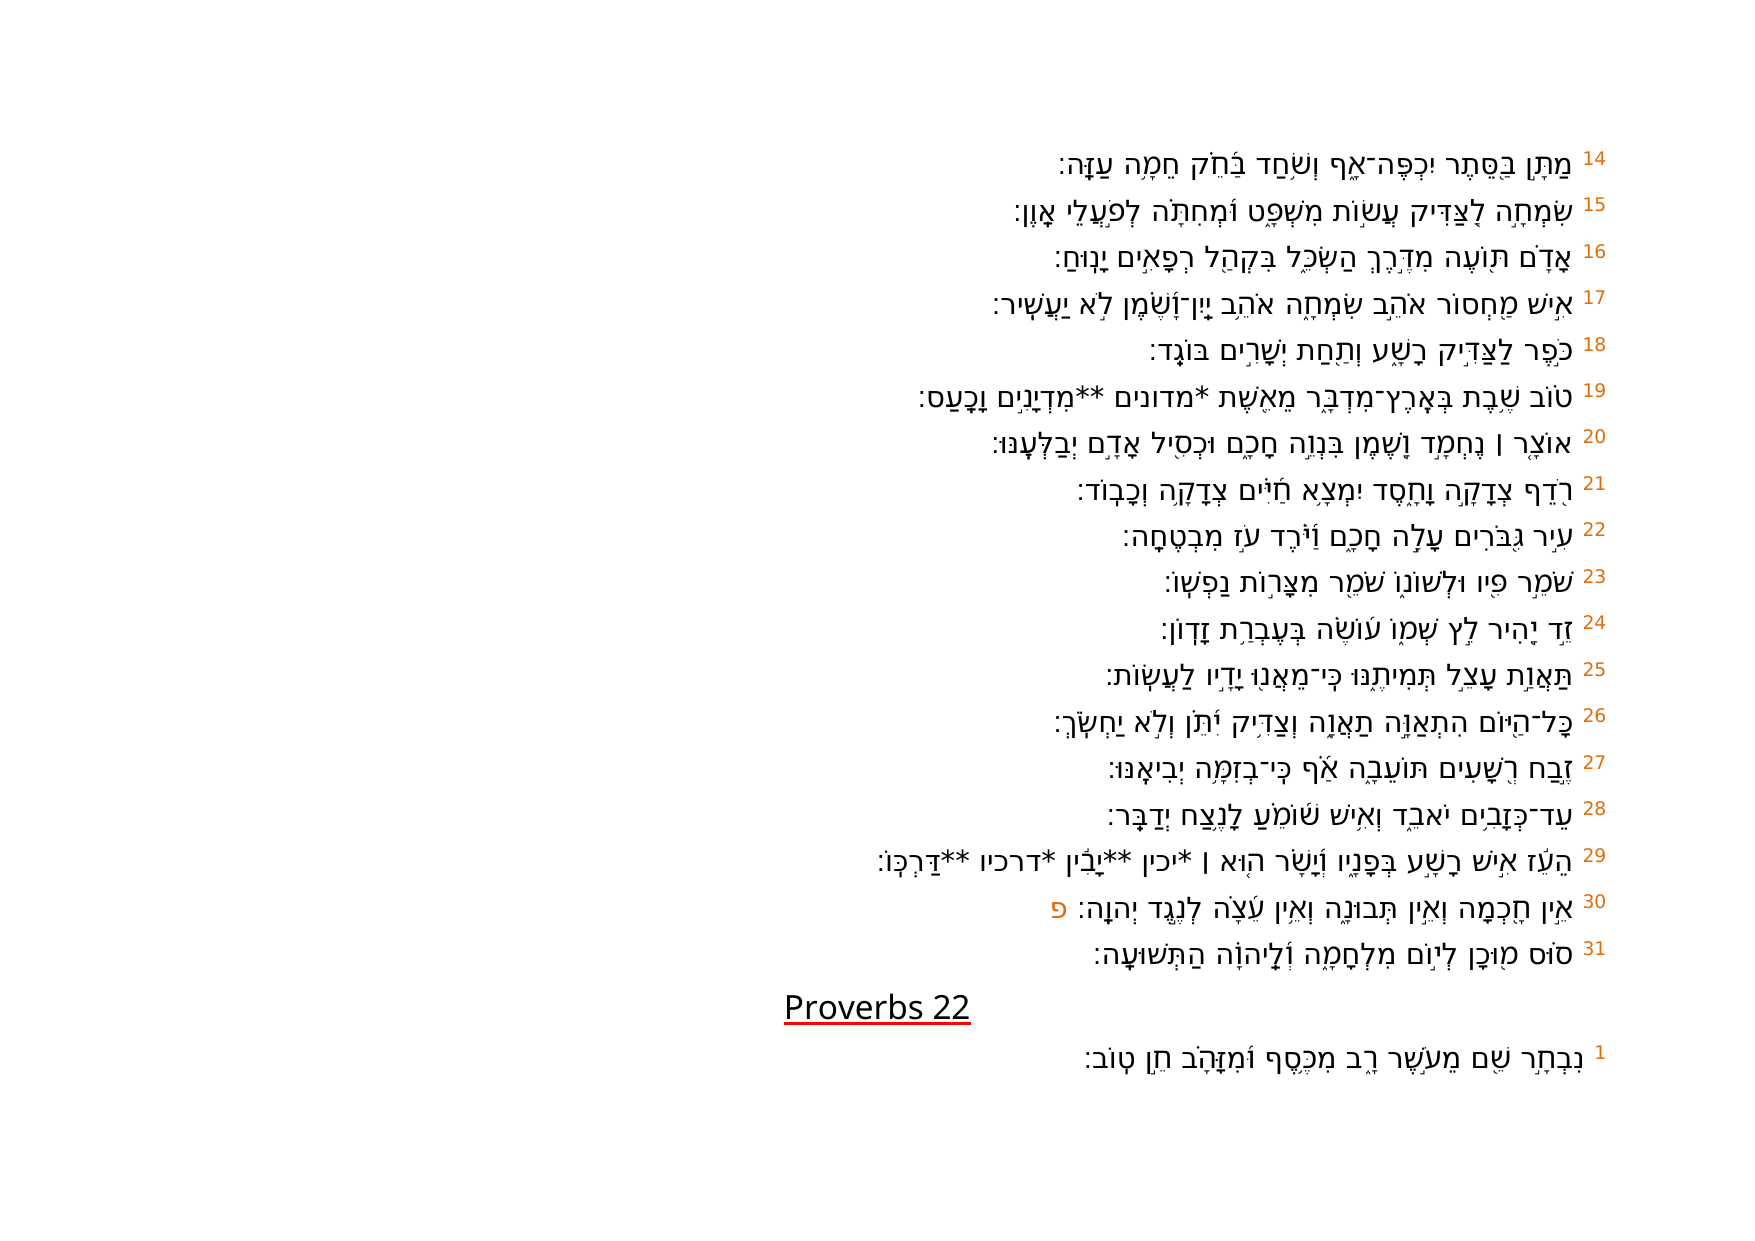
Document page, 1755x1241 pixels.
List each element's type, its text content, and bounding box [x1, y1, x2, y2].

text 15 שִׂמְחָ֣ה לַ֭צַּדִּיק עֲשׂ֣וֹת מִשְׁפָּ֑ט וּ֝מְחִתָּ֗ה לְפֹ֣עֲלֵי אָֽוֶן׃ ‬‬‬ [148, 194, 1606, 228]
text 21 רֹ֭דֵף צְדָקָ֣ה וָחָ֑סֶד יִמְצָ֥א חַ֝יִּ֗ים צְדָקָ֥ה וְכָבֽוֹד׃ ‬‬‬ [148, 473, 1606, 507]
text 20 אוֹצָ֤ר ׀ נֶחְמָ֣ד וָ֭שֶׁמֶן בִּנְוֵ֣ה חָכָ֑ם וּכְסִ֖יל אָדָ֣ם יְבַלְּעֶֽנּוּ׃ ‬‬‬ [148, 426, 1606, 460]
text 26 כָּל־הַ֭יּוֹם הִתְאַוָּ֣ה תַאֲוָ֑ה וְצַדִּ֥יק יִ֝תֵּ֗ן וְלֹ֣א יַחְשֹֽׂךְ׃ ‬‬‬ [148, 705, 1606, 739]
text 18 כֹּ֣פֶר לַצַּדִּ֣יק רָשָׁ֑ע וְתַ֖חַת יְשָׁרִ֣ים בּוֹגֵֽד׃ ‬‬‬ [148, 333, 1606, 367]
text 25 תַּאֲוַ֣ת עָצֵ֣ל תְּמִיתֶ֑נּוּ כִּֽי־מֵאֲנ֖וּ יָדָ֣יו לַעֲשֽׂוֹת׃ ‬‬‬ [148, 659, 1606, 693]
text 31 ס֗וּס מ֭וּכָן לְי֣וֹם מִלְחָמָ֑ה וְ֝לַֽיהוָ֗ה הַתְּשׁוּעָֽה׃ ‬‬‬ [148, 937, 1606, 971]
text 24 זֵ֣ד יָ֭הִיר לֵ֣ץ שְׁמ֑וֹ ע֝וֹשֶׂ֗ה בְּעֶבְרַ֥ת זָדֽוֹן׃ ‬‬‬ [148, 612, 1606, 646]
text 30 אֵ֣ין חָ֭כְמָה וְאֵ֣ין תְּבוּנָ֑ה וְאֵ֥ין עֵ֝צָ֗ה לְנֶ֣גֶד יְהוָֽה׃ פ ‬‬‬ [148, 891, 1606, 925]
text 29 הֵעֵ֬ז אִ֣ישׁ רָשָׁ֣ע בְּפָנָ֑יו וְ֝יָשָׁ֗ר ה֤וּא ׀ *יכין **יָבִ֬ין *דרכיו **דַּרְכּֽוֹ׃ ‬‬‬ [148, 844, 1606, 878]
text 22 עִ֣יר גִּ֭בֹּרִים עָלָ֣ה חָכָ֑ם וַ֝יֹּ֗רֶד עֹ֣ז מִבְטֶחָֽה׃ ‬‬‬ [148, 519, 1606, 553]
text 17 אִ֣ישׁ מַ֭חְסוֹר אֹהֵ֣ב שִׂמְחָ֑ה אֹהֵ֥ב יַֽיִן־וָ֝שֶׁ֗מֶן לֹ֣א יַעֲשִֽׁיר׃ ‬‬‬ [148, 287, 1606, 321]
text 14 מַתָּ֣ן בַּ֭סֵּתֶר יִכְפֶּה־אָ֑ף וְשֹׁ֥חַד בַּ֝חֵ֗ק חֵמָ֥ה עַזָּֽה׃ ‬‬‬ [148, 148, 1606, 182]
text Proverbs 22 [148, 984, 1606, 1029]
text 28 עֵד־כְּזָבִ֥ים יֹאבֵ֑ד וְאִ֥ישׁ שׁ֝וֹמֵ֗עַ לָנֶ֥צַח יְדַבֵּֽר׃ ‬‬‬ [148, 798, 1606, 832]
text 19 ט֗וֹב שֶׁ֥בֶת בְּאֶֽרֶץ־מִדְבָּ֑ר מֵאֵ֖שֶׁת *מדונים **מִדְיָנִ֣ים וָכָֽעַס׃ ‬‬‬ [148, 380, 1606, 414]
text 1 נִבְחָ֣ר שֵׁ֭ם מֵעֹ֣שֶׁר רָ֑ב מִכֶּ֥סֶף וּ֝מִזָּהָ֗ב חֵ֣ן טֽוֹב׃ [148, 1042, 1606, 1076]
text 23 שֹׁמֵ֣ר פִּ֭יו וּלְשׁוֹנ֑וֹ שֹׁמֵ֖ר מִצָּר֣וֹת נַפְשֽׁוֹ׃ ‬‬‬ [148, 566, 1606, 600]
text 16 אָדָ֗ם תּ֖וֹעֶה מִדֶּ֣רֶךְ הַשְׂכֵּ֑ל בִּקְהַ֖ל רְפָאִ֣ים יָנֽוּחַ׃ ‬‬‬ [148, 241, 1606, 274]
text 27 זֶ֣בַח רְ֭שָׁעִים תּוֹעֵבָ֑ה אַ֝֗ף כִּֽי־בְזִמָּ֥ה יְבִיאֶֽנּוּ׃ ‬‬‬ [148, 752, 1606, 786]
